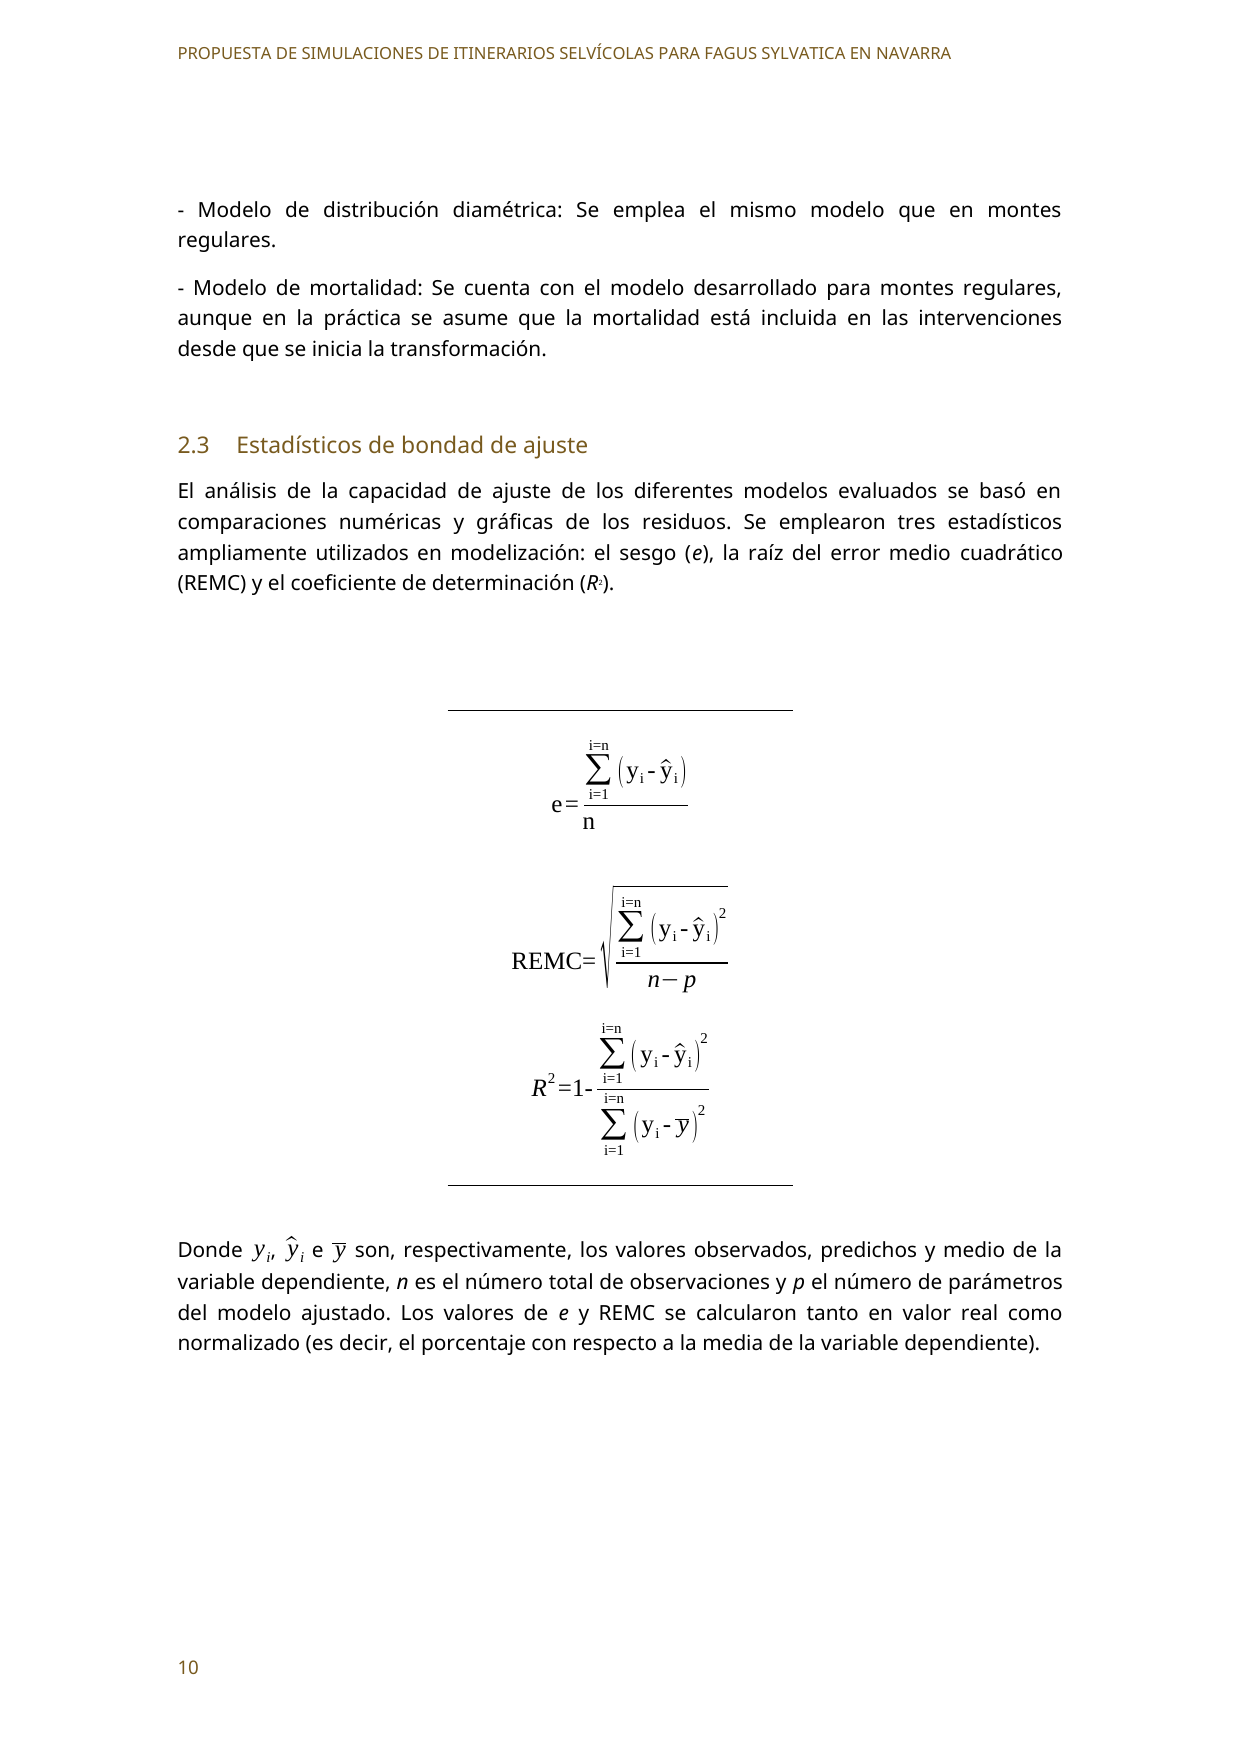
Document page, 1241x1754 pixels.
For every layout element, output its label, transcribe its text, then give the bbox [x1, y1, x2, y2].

text - Modelo de mortalidad: Se cuenta con el modelo desarrollado para montes regulares, aunque en la práctica se asume que la mortalidad está incluida en las intervenciones desde que se inicia la transformación. [177, 273, 1063, 362]
table_cell [448, 860, 793, 1185]
text El análisis de la capacidad de ajuste de los diferentes modelos evaluados se basó en comparaciones numéricas y gráficas de los residuos. Se emplearon tres estadísticos ampliamente utilizados en modelización: el sesgo (e), la raíz del error medio cuadrático (REMC) y el coeficiente de determinación (R2). [177, 477, 1063, 597]
text - Modelo de distribución diamétrica: Se emplea el mismo modelo que en montes regulares. [177, 195, 1063, 254]
table_header [448, 711, 793, 860]
subtitle Estadísticos de bondad de ajuste [177, 429, 1063, 460]
text Donde , e son, respectivamente, los valores observados, predichos y medio de la variable dependiente, n es el número total de observaciones y p el número de parámetros del modelo ajustado. Los valores de e y REMC se calcularon tanto en valor real como normalizado (es decir, el porcentaje con respecto a la media de la variable dependiente). [177, 1233, 1063, 1357]
